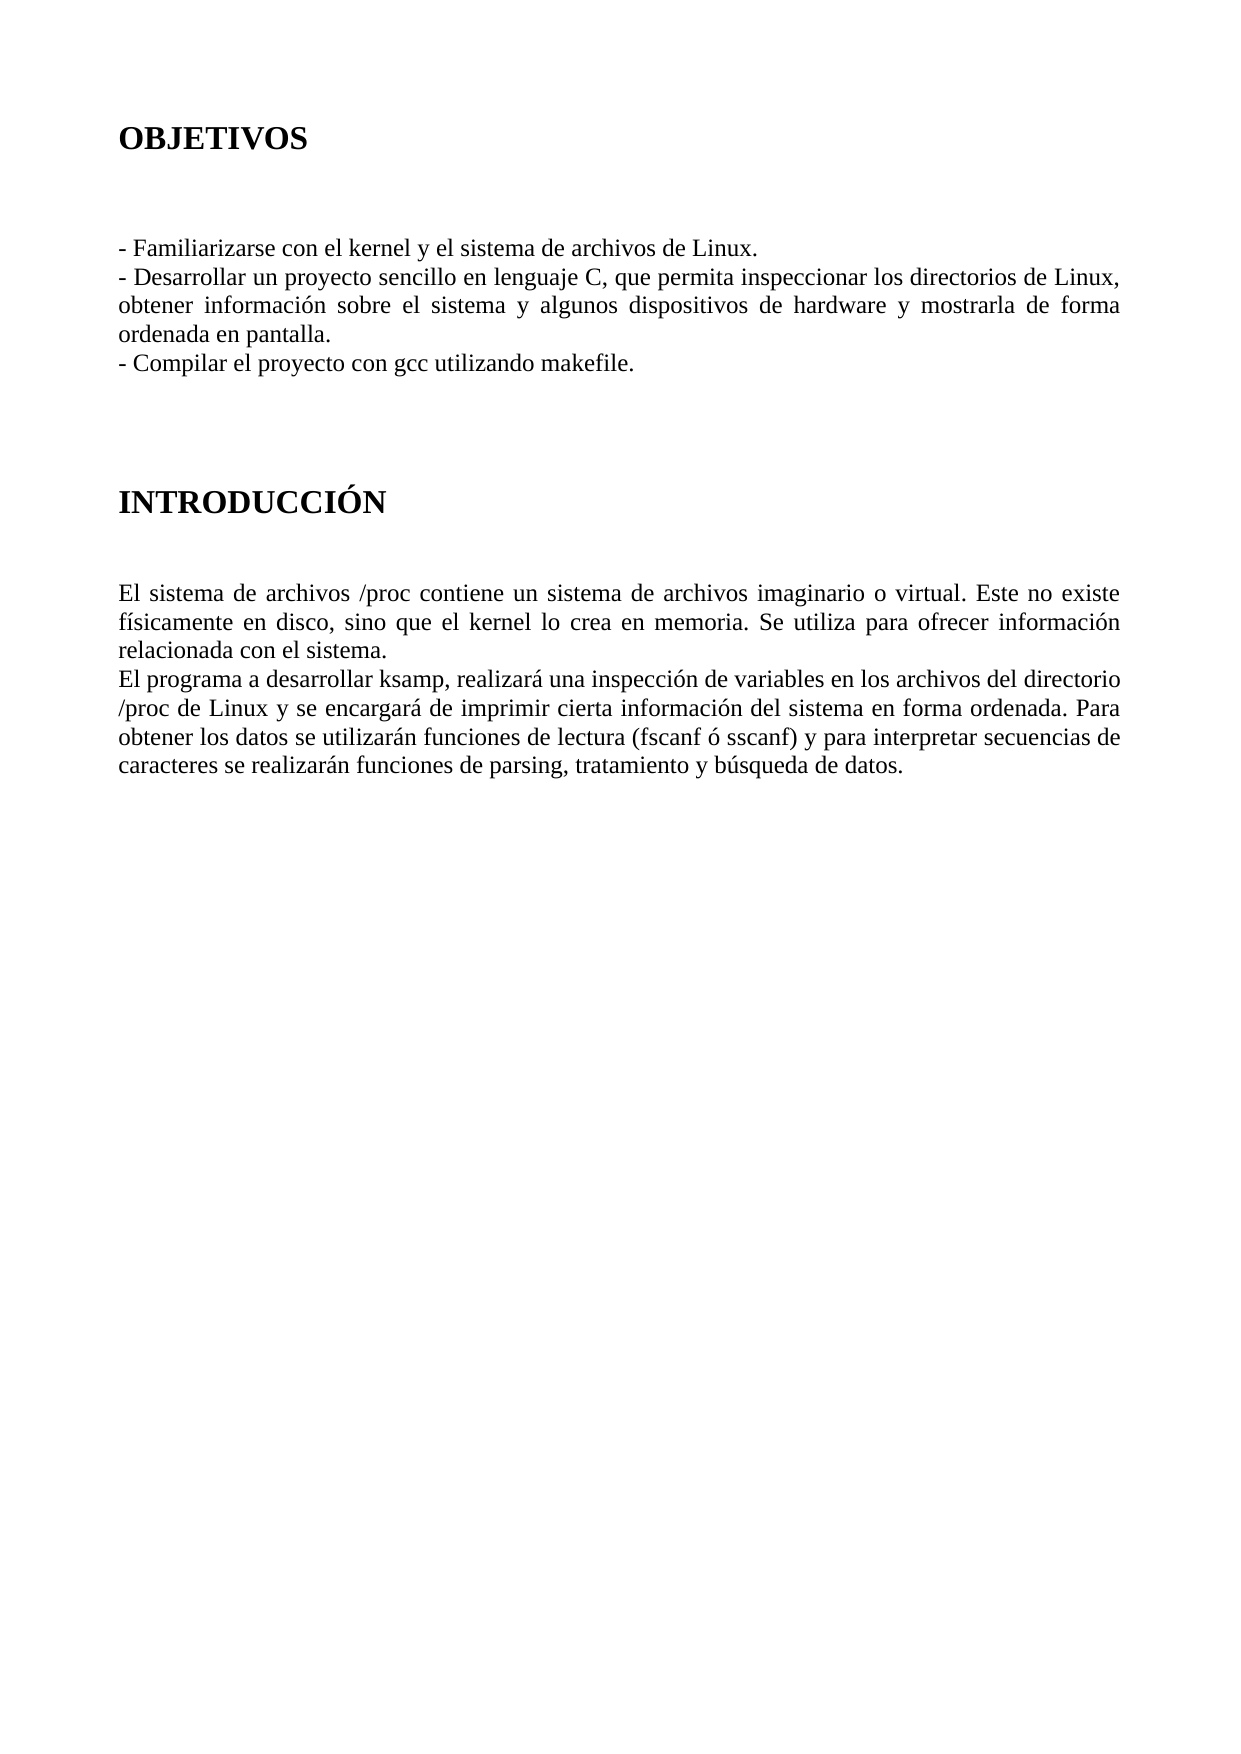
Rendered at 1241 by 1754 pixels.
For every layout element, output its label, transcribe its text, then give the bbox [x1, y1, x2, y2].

text El programa a desarrollar ksamp, realizará una inspección de variables en los archivos del directorio /proc de Linux y se encargará de imprimir cierta información del sistema en forma ordenada. Para obtener los datos se utilizarán funciones de lectura (fscanf ó sscanf) y para interpretar secuencias de caracteres se realizarán funciones de parsing, tratamiento y búsqueda de datos. [118, 664, 1122, 779]
text OBJETIVOS [118, 118, 1122, 156]
text INTRODUCCIÓN [118, 482, 1122, 521]
text - Familiarizarse con el kernel y el sistema de archivos de Linux. [118, 233, 1122, 262]
text - Compilar el proyecto con gcc utilizando makefile. [118, 348, 1122, 377]
text El sistema de archivos /proc contiene un sistema de archivos imaginario o virtual. Este no existe físicamente en disco, sino que el kernel lo crea en memoria. Se utiliza para ofrecer información relacionada con el sistema. [118, 578, 1122, 664]
text - Desarrollar un proyecto sencillo en lenguaje C, que permita inspeccionar los directorios de Linux, obtener información sobre el sistema y algunos dispositivos de hardware y mostrarla de forma ordenada en pantalla. [118, 262, 1122, 348]
